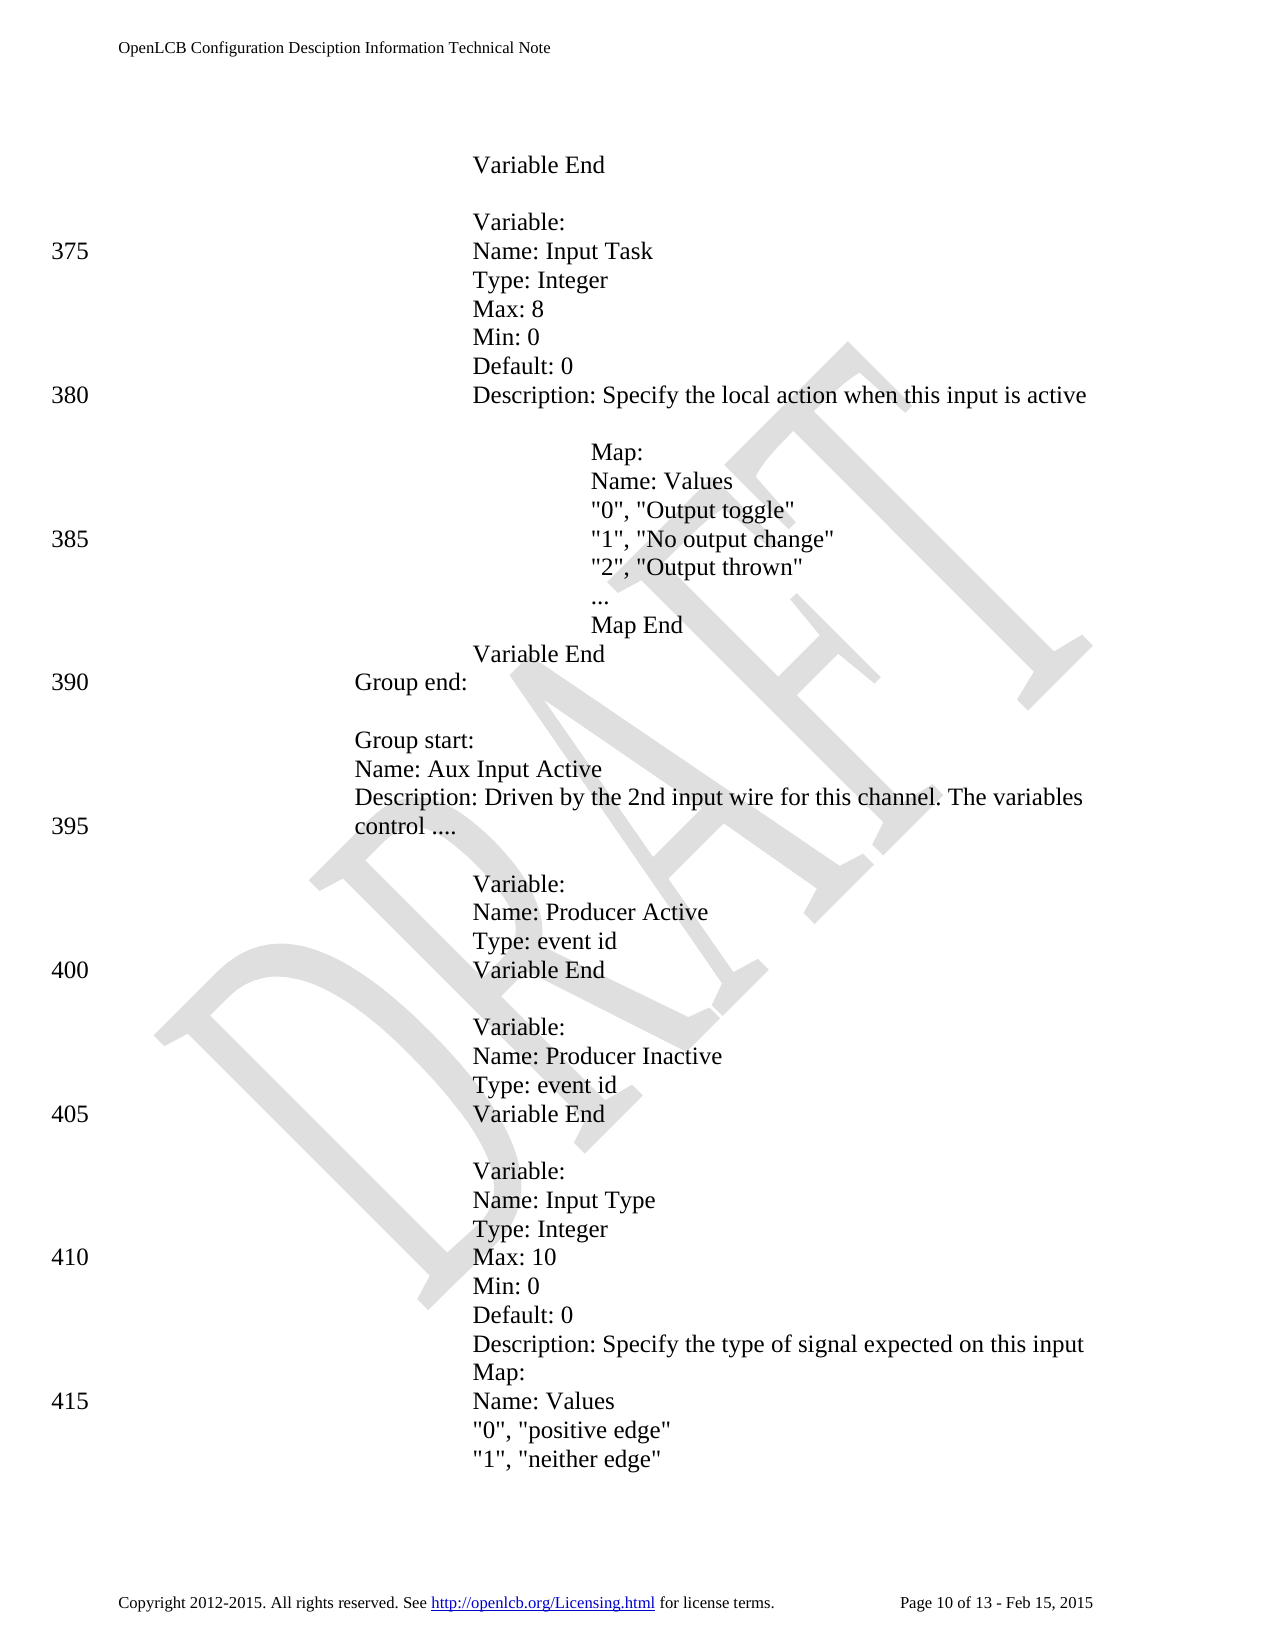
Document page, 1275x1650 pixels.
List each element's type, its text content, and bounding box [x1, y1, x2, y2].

text Variable End [472, 150, 1157, 179]
text Name: Producer Inactive [547, 1041, 1157, 1070]
text Variable: [472, 869, 502, 897]
text "1", "neither edge" [472, 1444, 1157, 1472]
text [757, 466, 856, 495]
text Type: event id [703, 926, 1157, 955]
text Description: Specify the local action when this input is active [888, 380, 1157, 409]
text Variable: [472, 207, 1157, 236]
text Name: Input Type [517, 1185, 1157, 1214]
text Description: Specify the local action when this input is active [818, 380, 899, 409]
text Type: event id [472, 926, 515, 955]
text Type: Integer [472, 265, 1157, 294]
text Min: 0 [472, 322, 1157, 351]
text Name: Input Task [472, 236, 1157, 265]
text Group start: [354, 725, 563, 754]
text Type: event id [576, 1070, 1157, 1099]
text [798, 667, 1033, 696]
text [1073, 639, 1157, 667]
text [1043, 639, 1073, 650]
text Variable: [670, 869, 816, 897]
text [634, 725, 814, 754]
text Description: Specify the type of signal expected on this input [472, 1329, 1157, 1357]
text ... [591, 581, 670, 610]
text Map: [591, 437, 751, 466]
text Map End [591, 610, 699, 639]
text Variable End [472, 955, 504, 977]
text [828, 725, 1157, 754]
text Variable End [723, 955, 1157, 984]
text "0", "Output toggle" [899, 495, 1157, 524]
text "2", "Output thrown" [591, 552, 636, 581]
text Variable: [519, 869, 661, 897]
text Name: Aux Input Active [583, 754, 662, 782]
text [844, 639, 1028, 667]
text [1014, 610, 1157, 639]
text Name: Producer Active [535, 897, 681, 926]
text Name: Values [472, 1386, 1157, 1415]
text Map: [472, 1357, 1157, 1386]
text "0", "Output toggle" [733, 495, 782, 524]
text "1", "No output change" [928, 524, 1157, 552]
text Type: Integer [504, 1214, 1157, 1242]
text Variable: [472, 1012, 504, 1041]
text Max: 10 [472, 1242, 1157, 1271]
text Name: Aux Input Active [857, 754, 1157, 782]
text [870, 466, 1157, 495]
text "0", "Output toggle" [705, 509, 740, 524]
text "2", "Output thrown" [956, 552, 1157, 581]
text Variable: [518, 1012, 662, 1041]
text "0", "Output toggle" [591, 495, 693, 524]
text "1", "No output change" [675, 524, 913, 552]
text Name: Producer Inactive [472, 1041, 533, 1070]
text Variable End [515, 972, 550, 984]
text [713, 610, 818, 639]
text Variable End [489, 1099, 583, 1127]
text Default: 0 [472, 1300, 1157, 1329]
text [826, 655, 853, 667]
text [763, 437, 827, 466]
text [859, 351, 1157, 380]
text Type: event id [541, 926, 701, 955]
text Variable End [563, 955, 721, 984]
text [1044, 667, 1157, 696]
text "0", "Output toggle" [773, 495, 885, 524]
text "0", "positive edge" [472, 1415, 1157, 1444]
text Name: Aux Input Active [354, 754, 582, 782]
text [815, 610, 1000, 639]
text Group end: [354, 667, 523, 696]
text [563, 725, 621, 754]
text Name: Aux Input Active [677, 754, 842, 782]
text [549, 667, 756, 696]
text Variable End [472, 639, 727, 667]
text Description: Driven by the 2nd input wire for this channel. The variables control .... [354, 782, 622, 840]
text [684, 581, 971, 610]
text Max: 8 [472, 294, 1157, 322]
text [841, 437, 1157, 466]
text "2", "Output thrown" [665, 552, 942, 581]
text Min: 0 [472, 1271, 1157, 1300]
text Variable: [472, 1156, 493, 1185]
text Default: 0 [472, 351, 837, 380]
text Description: Driven by the 2nd input wire for this channel. The variables control .... [602, 782, 701, 840]
text Name: Producer Active [682, 897, 1157, 926]
text Variable: [699, 1012, 1157, 1041]
text "1", "No output change" [591, 524, 664, 552]
text Name: Values [591, 466, 753, 495]
text Name: Producer Active [472, 897, 515, 926]
text Variable: [517, 1156, 1157, 1185]
text Variable End [613, 1099, 1157, 1127]
text [985, 581, 1157, 610]
text Description: Driven by the 2nd input wire for this channel. The variables control .... [718, 782, 882, 840]
text Description: Specify the local action when this input is active [472, 380, 808, 409]
text Description: Driven by the 2nd input wire for this channel. The variables control .... [885, 782, 1157, 840]
text Type: event id [472, 1070, 562, 1099]
text Variable: [843, 869, 1157, 897]
text Name: Input Type [472, 1185, 494, 1214]
text [742, 639, 814, 667]
